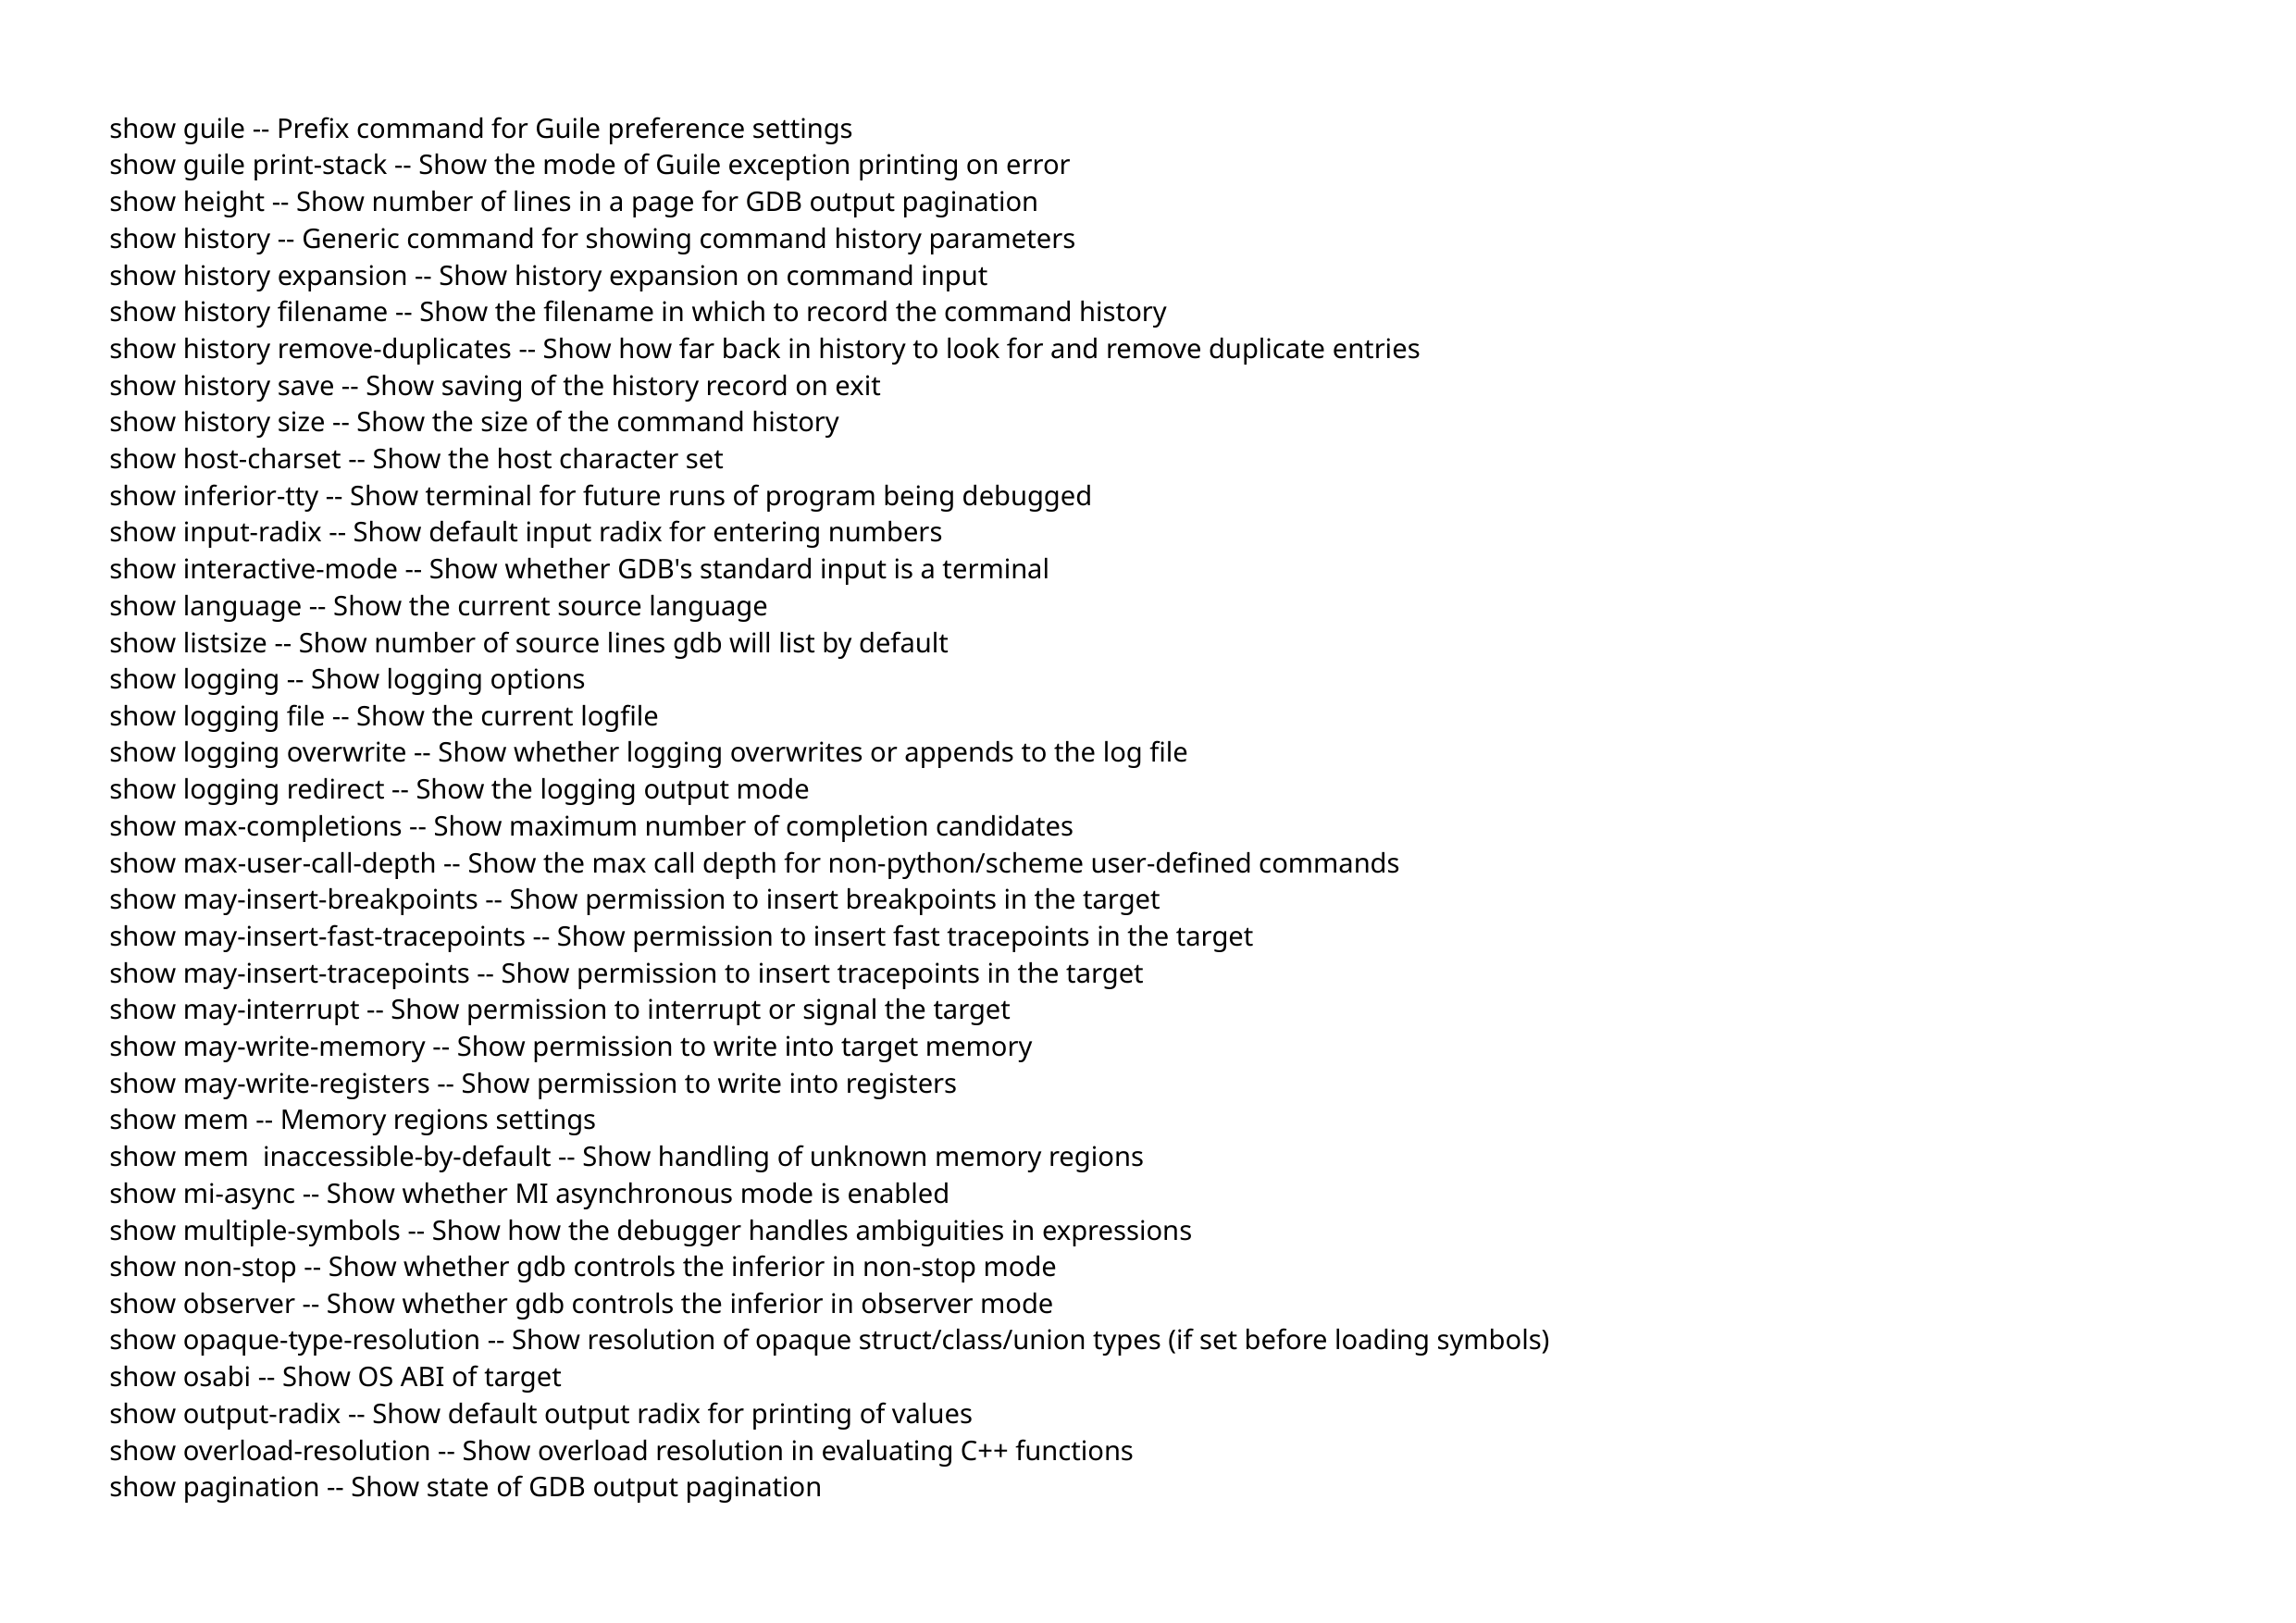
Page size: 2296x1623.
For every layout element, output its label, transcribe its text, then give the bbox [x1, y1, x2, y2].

text show guile -- Prefix command for Guile preference settings show guile print-stack -- Show the mode of Guile exception printing on error show height -- Show number of lines in a page for GDB output pagination show history -- Generic command for showing command history parameters show history expansion -- Show history expansion on command input show history filename -- Show the filename in which to record the command history show history remove-duplicates -- Show how far back in history to look for and remove duplicate entries show history save -- Show saving of the history record on exit show history size -- Show the size of the command history show host-charset -- Show the host character set show inferior-tty -- Show terminal for future runs of program being debugged show input-radix -- Show default input radix for entering numbers show interactive-mode -- Show whether GDB's standard input is a terminal show language -- Show the current source language show listsize -- Show number of source lines gdb will list by default show logging -- Show logging options show logging file -- Show the current logfile show logging overwrite -- Show whether logging overwrites or appends to the log file show logging redirect -- Show the logging output mode show max-completions -- Show maximum number of completion candidates show max-user-call-depth -- Show the max call depth for non-python/scheme user-defined commands show may-insert-breakpoints -- Show permission to insert breakpoints in the target show may-insert-fast-tracepoints -- Show permission to insert fast tracepoints in the target show may-insert-tracepoints -- Show permission to insert tracepoints in the target show may-interrupt -- Show permission to interrupt or signal the target show may-write-memory -- Show permission to write into target memory show may-write-registers -- Show permission to write into registers show mem -- Memory regions settings show mem inaccessible-by-default -- Show handling of unknown memory regions show mi-async -- Show whether MI asynchronous mode is enabled show multiple-symbols -- Show how the debugger handles ambiguities in expressions show non-stop -- Show whether gdb controls the inferior in non-stop mode show observer -- Show whether gdb controls the inferior in observer mode show opaque-type-resolution -- Show resolution of opaque struct/class/union types (if set before loading symbols) show osabi -- Show OS ABI of target show output-radix -- Show default output radix for printing of values show overload-resolution -- Show overload resolution in evaluating C++ functions show pagination -- Show state of GDB output pagination [109, 109, 2278, 1505]
